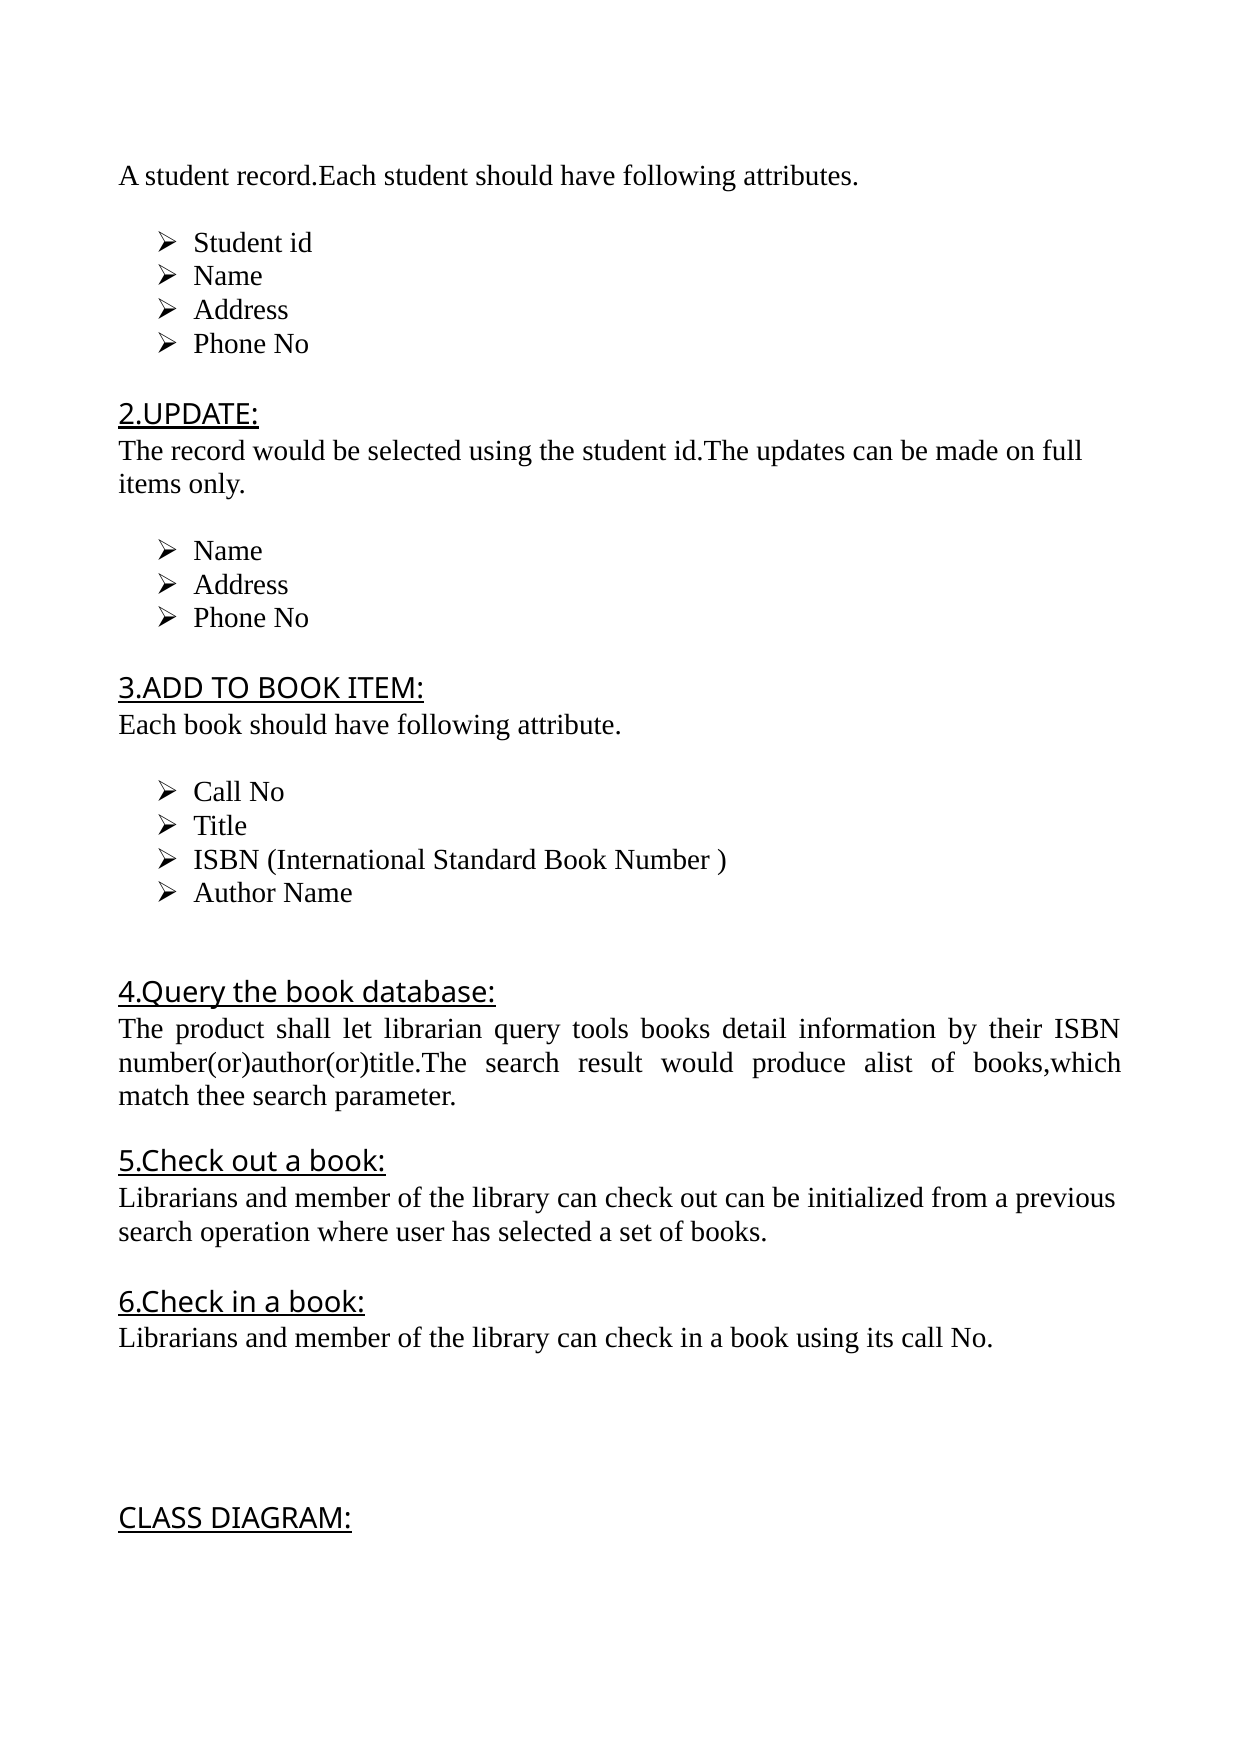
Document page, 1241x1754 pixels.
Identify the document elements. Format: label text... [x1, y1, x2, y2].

text 4.Query the book database: [118, 971, 1122, 1011]
list Author Name [156, 876, 1122, 909]
text Librarians and member of the library can check out can be initialized from a previous [118, 1180, 1122, 1214]
text Librarians and member of the library can check in a book using its call No. [118, 1321, 1122, 1354]
list Address [156, 567, 1122, 601]
text The record would be selected using the student id.The updates can be made on full items only. [118, 433, 1122, 500]
text 5.Check out a book: [118, 1141, 1122, 1180]
list Name [156, 258, 1122, 292]
text Each book should have following attribute. [118, 707, 1122, 741]
list Phone No [156, 601, 1122, 634]
text 6.Check in a book: [118, 1281, 1122, 1321]
list Phone No [156, 326, 1122, 359]
text 3.ADD TO BOOK ITEM: [118, 668, 1122, 707]
list Address [156, 292, 1122, 326]
list Call No [156, 774, 1122, 808]
text search operation where user has selected a set of books. [118, 1214, 1122, 1247]
list ISBN (International Standard Book Number ) [156, 842, 1122, 876]
list Name [156, 533, 1122, 567]
text The product shall let librarian query tools books detail information by their ISBN number(or)author(or)title.The search result would produce alist of books,which match thee search parameter. [118, 1011, 1122, 1112]
text CLASS DIAGRAM: [118, 1498, 1122, 1537]
text 2.UPDATE: [118, 393, 1122, 433]
list Student id [156, 225, 1122, 258]
list Title [156, 808, 1122, 842]
text A student record.Each student should have following attributes. [118, 158, 1122, 191]
